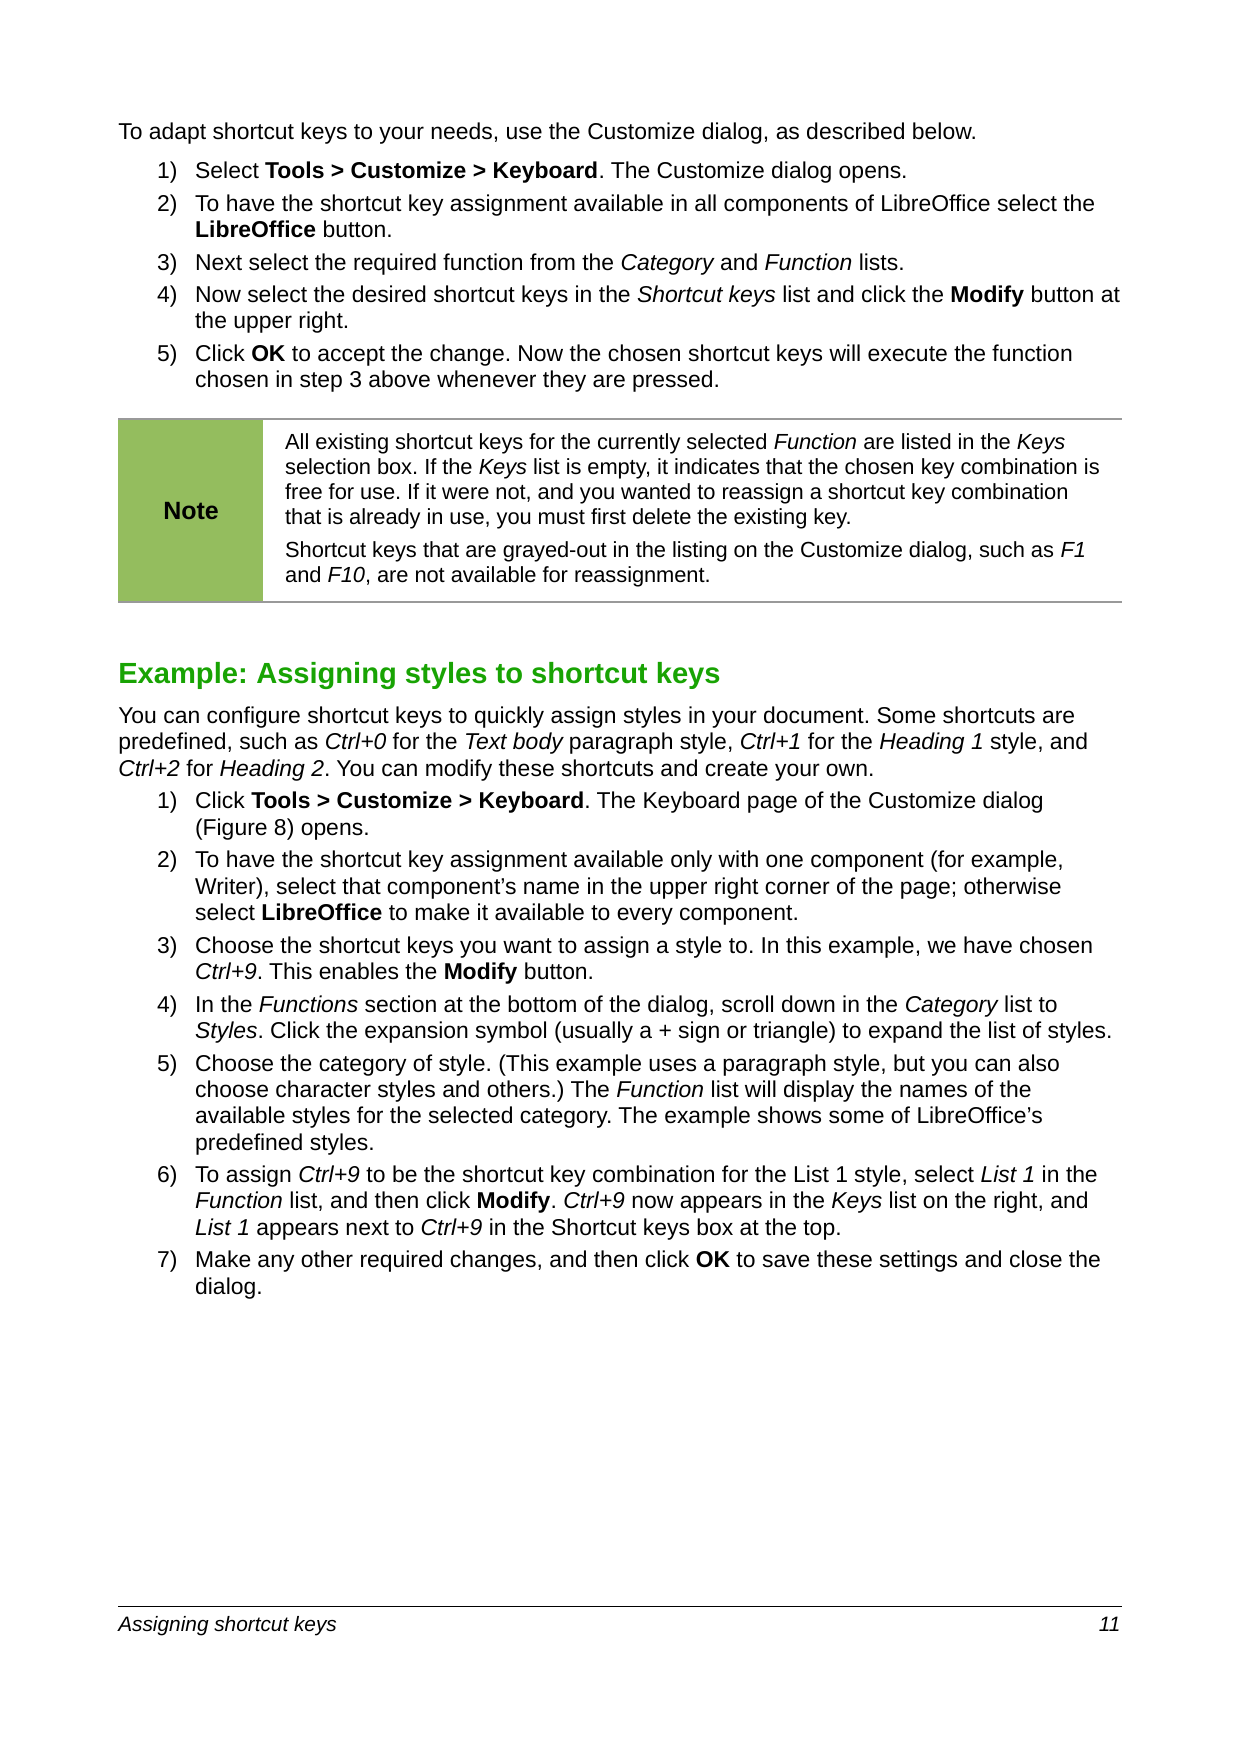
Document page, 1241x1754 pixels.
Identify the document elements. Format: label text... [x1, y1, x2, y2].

list Make any other required changes, and then click OK to save these settings and close the dialog. [177, 1246, 1122, 1299]
list To have the shortcut key assignment available in all components of LibreOffice select the LibreOffice button. [177, 189, 1122, 242]
subtitle Example: Assigning styles to shortcut keys [118, 656, 1122, 689]
table_header All existing shortcut keys for the currently selected Function are listed in the Keys selection box. If the Keys list is empty, it indicates that the chosen key combination is free for use. If it were not, and you wanted to reassign a shortcut key combination that is already in use, you must first delete the existing key. Shortcut keys that are grayed-out in the listing on the Customize dialog, such as F1 and F10, are not available for reassignment. [264, 420, 1122, 601]
list Click OK to accept the change. Now the chosen shortcut keys will execute the function chosen in step 3 above whenever they are pressed. [177, 340, 1122, 393]
list In the Functions section at the bottom of the dialog, scroll down in the Category list to Styles. Click the expansion symbol (usually a + sign or triangle) to expand the list of styles. [177, 991, 1122, 1043]
list You can configure shortcut keys to quickly assign styles in your document. Some shortcuts are predefined, such as Ctrl+0 for the Text body paragraph style, Ctrl+1 for the Heading 1 style, and Ctrl+2 for Heading 2. You can modify these shortcuts and create your own. [118, 702, 1122, 781]
list Now select the desired shortcut keys in the Shortcut keys list and click the Modify button at the upper right. [177, 281, 1122, 334]
list To have the shortcut key assignment available only with one component (for example, Writer), select that component’s name in the upper right corner of the page; otherwise select LibreOffice to make it available to every component. [177, 846, 1122, 925]
list Select Tools > Customize > Keyboard. The Customize dialog opens. [177, 157, 1122, 183]
list Choose the category of style. (This example uses a paragraph style, but you can also choose character styles and others.) The Function list will display the names of the available styles for the selected category. The example shows some of LibreOffice’s predefined styles. [177, 1049, 1122, 1155]
table_header Note [118, 420, 263, 601]
list To assign Ctrl+9 to be the shortcut key combination for the List 1 style, select List 1 in the Function list, and then click Modify. Ctrl+9 now appears in the Keys list on the right, and List 1 appears next to Ctrl+9 in the Shortcut keys box at the top. [177, 1161, 1122, 1240]
list Next select the required function from the Category and Function lists. [177, 248, 1122, 275]
text To adapt shortcut keys to your needs, use the Customize dialog, as described below. [118, 118, 1122, 144]
list Click Tools > Customize > Keyboard. The Keyboard page of the Customize dialog (Figure 8) opens. [177, 787, 1122, 840]
list Choose the shortcut keys you want to assign a style to. In this example, we have chosen Ctrl+9. This enables the Modify button. [177, 932, 1122, 984]
